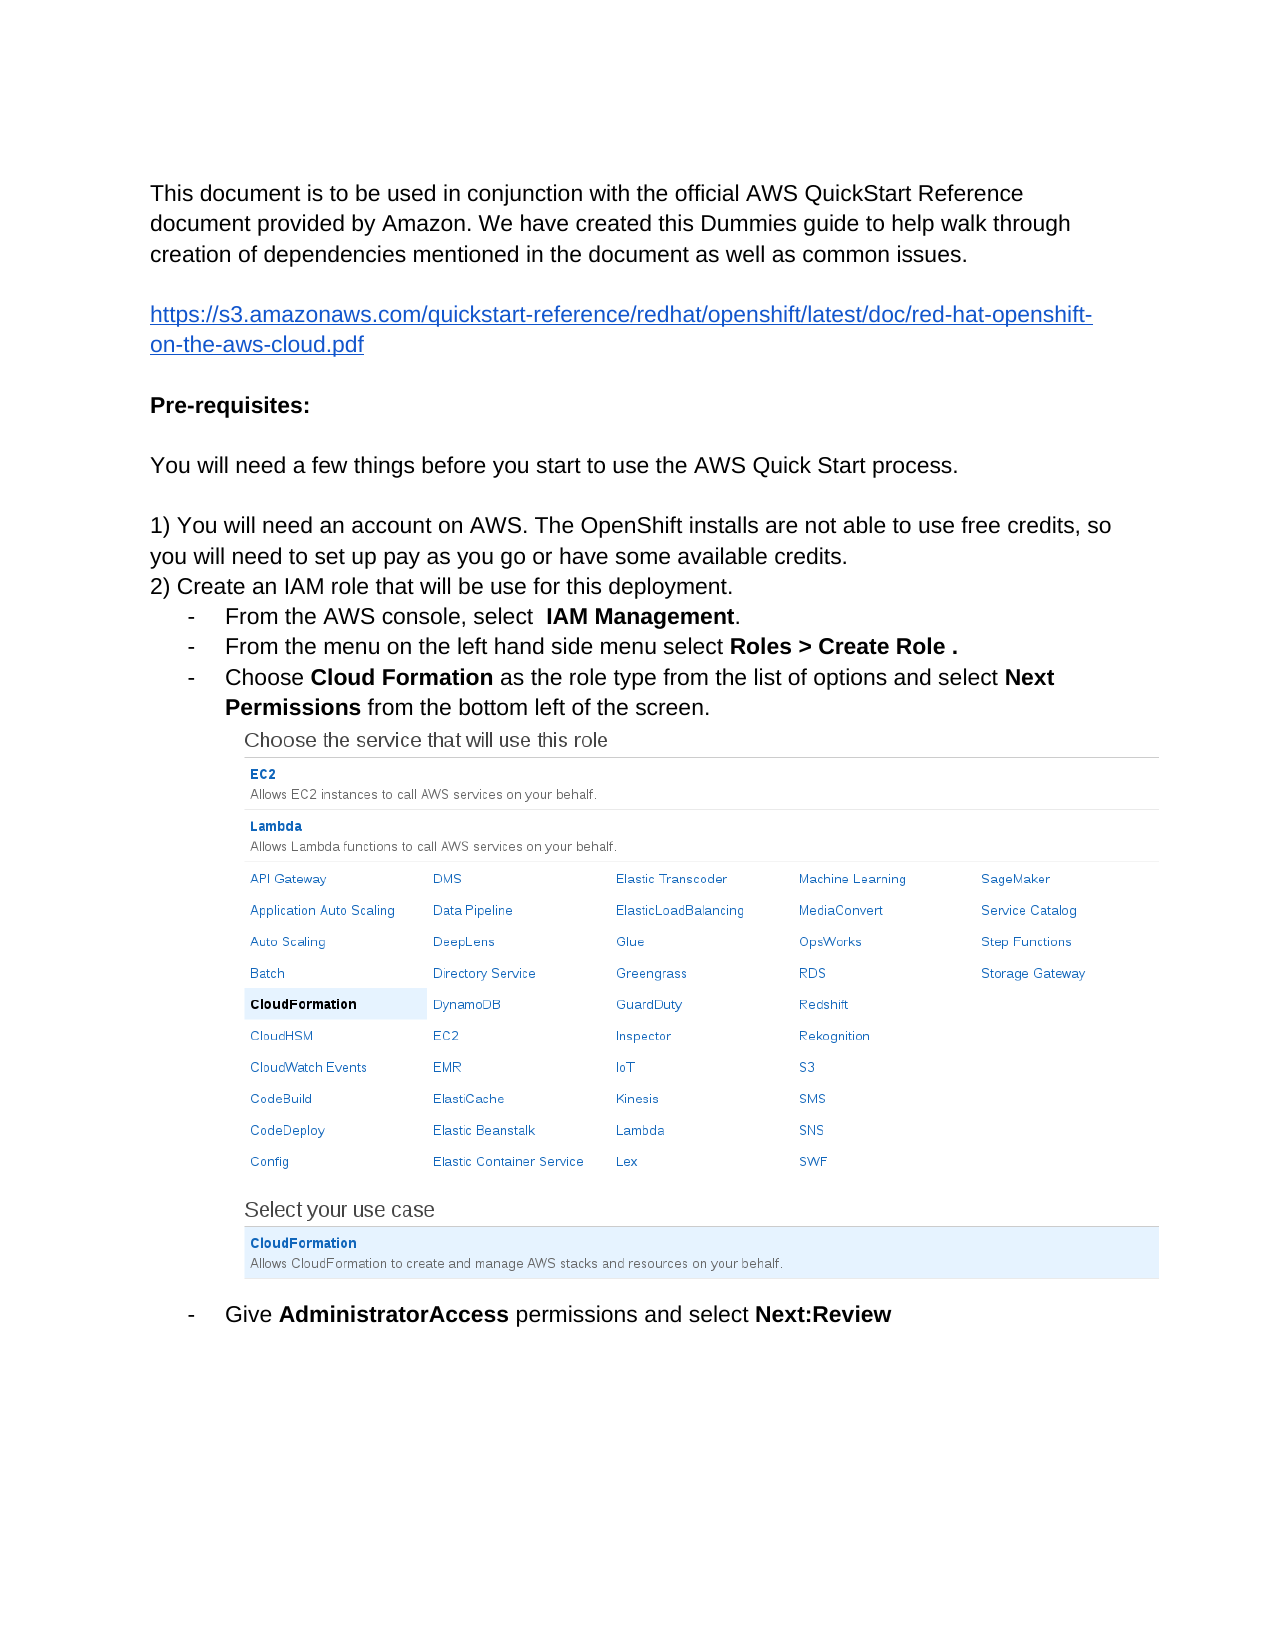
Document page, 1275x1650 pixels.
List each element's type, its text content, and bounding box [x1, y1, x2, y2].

picture [225, 723, 1200, 1297]
list Give AdministratorAccess permissions and select Next:Review [187, 1301, 1125, 1327]
text 2) Create an IAM role that will be use for this deployment. [150, 573, 1125, 599]
list Choose Cloud Formation as the role type from the list of options and select Next Permissions from the bottom left of the screen. [187, 663, 1125, 1297]
text https://s3.amazonaws.com/quickstart-reference/redhat/openshift/latest/doc/red-hat-openshift-on-the-aws-cloud.pdf [150, 301, 1125, 358]
text You will need a few things before you start to use the AWS Quick Start process. [150, 452, 1125, 478]
list From the menu on the left hand side menu select Roles > Create Role . [187, 633, 1125, 660]
list From the AWS console, select IAM Management. [187, 603, 1125, 629]
text This document is to be used in conjunction with the official AWS QuickStart Reference document provided by Amazon. We have created this Dummies guide to help walk through creation of dependencies mentioned in the document as well as common issues. [150, 180, 1125, 267]
text Pre-requisites: [150, 392, 1125, 418]
text 1) You will need an account on AWS. The OpenShift installs are not able to use free credits, so you will need to set up pay as you go or have some available credits. [150, 512, 1125, 569]
